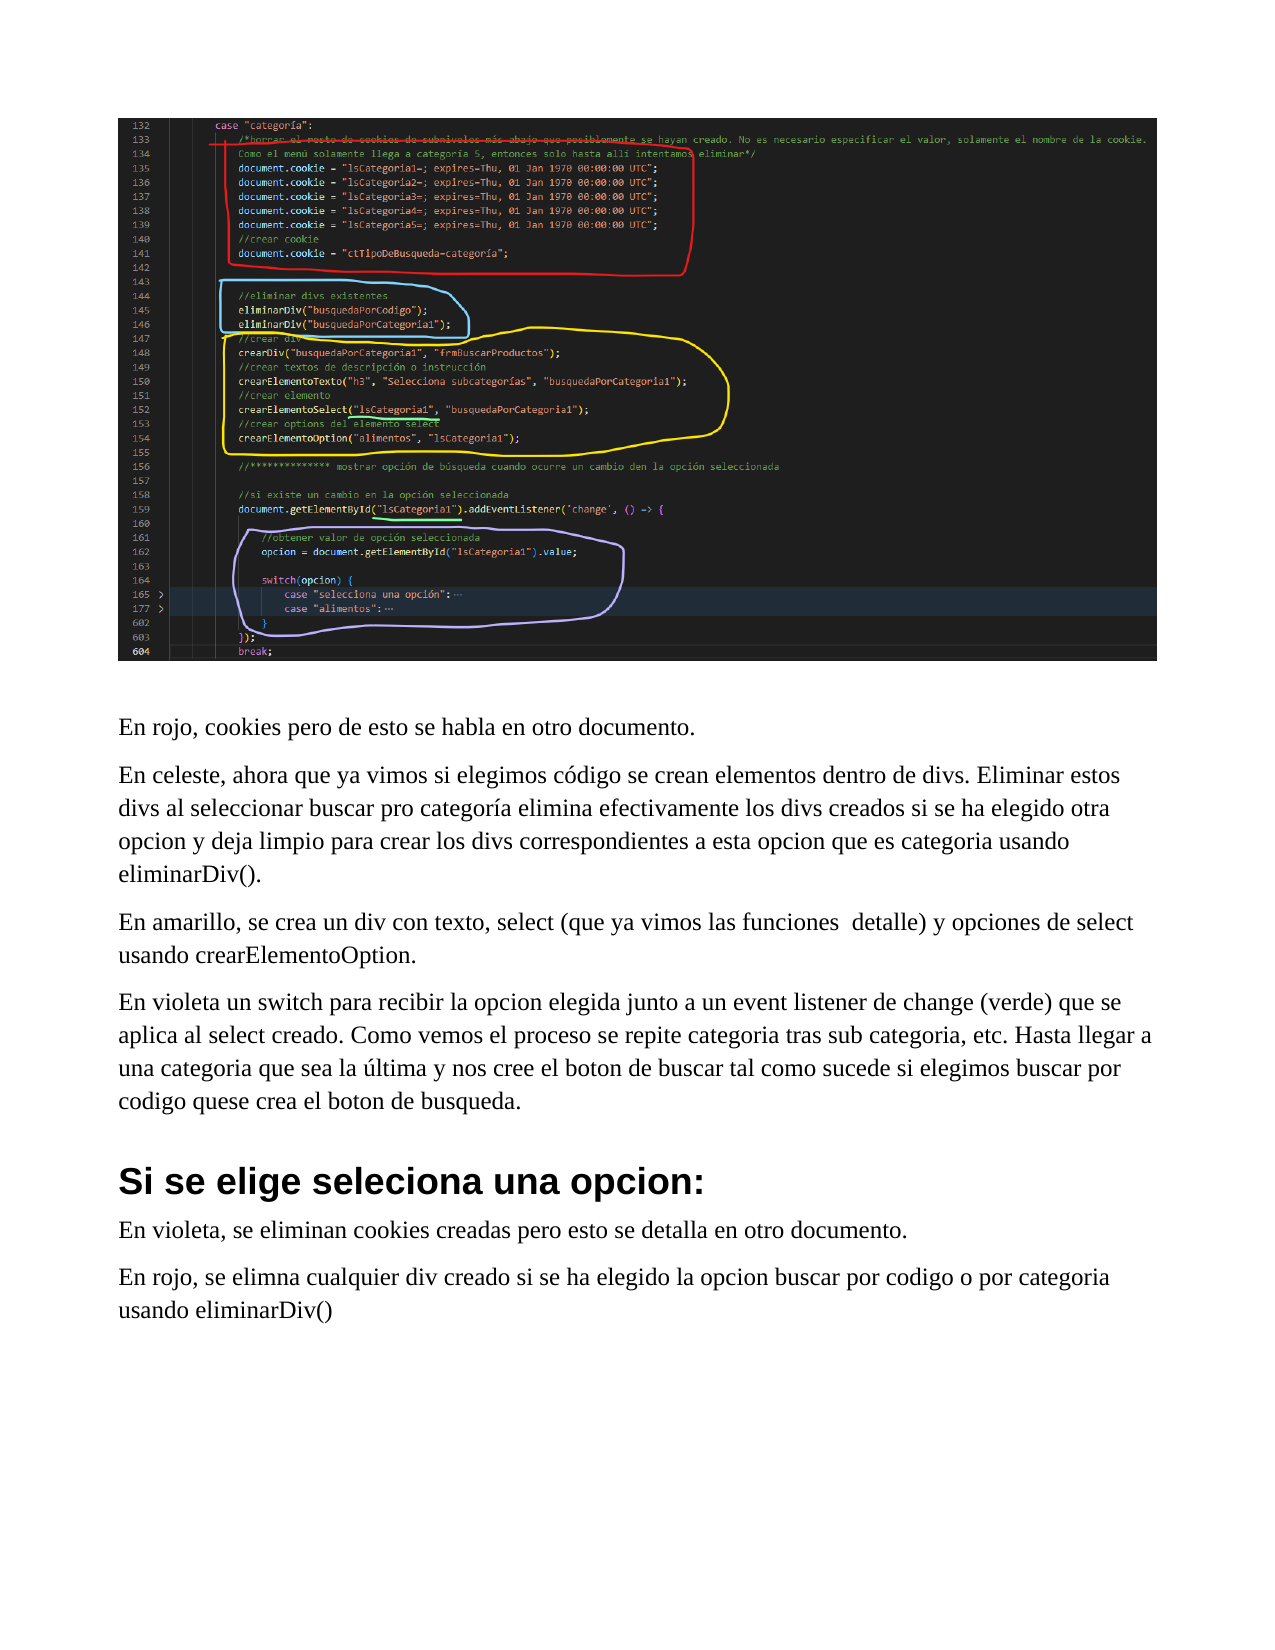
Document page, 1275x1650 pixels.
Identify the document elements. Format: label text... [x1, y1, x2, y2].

text En violeta, se eliminan cookies creadas pero esto se detalla en otro documento. [118, 1215, 1157, 1243]
text En rojo, se elimna cualquier div creado si se ha elegido la opcion buscar por codigo o por categoria usando eliminarDiv() [118, 1262, 1157, 1324]
text En violeta un switch para recibir la opcion elegida junto a un event listener de change (verde) que se aplica al select creado. Como vemos el proceso se repite categoria tras sub categoria, etc. Hasta llegar a una categoria que sea la última y nos cree el boton de buscar tal como sucede si elegimos buscar por codigo quese crea el boton de busqueda. [118, 987, 1157, 1115]
picture [118, 118, 1157, 661]
text En rojo, cookies pero de esto se habla en otro documento. [118, 712, 1157, 741]
subtitle Si se elige seleciona una opcion: [118, 1159, 1157, 1202]
text En amarillo, se crea un div con texto, select (que ya vimos las funciones detalle) y opciones de select usando crearElementoOption. [118, 907, 1157, 968]
text En celeste, ahora que ya vimos si elegimos código se crean elementos dentro de divs. Eliminar estos divs al seleccionar buscar pro categoría elimina efectivamente los divs creados si se ha elegido otra opcion y deja limpio para crear los divs correspondientes a esta opcion que es categoria usando eliminarDiv(). [118, 760, 1157, 888]
